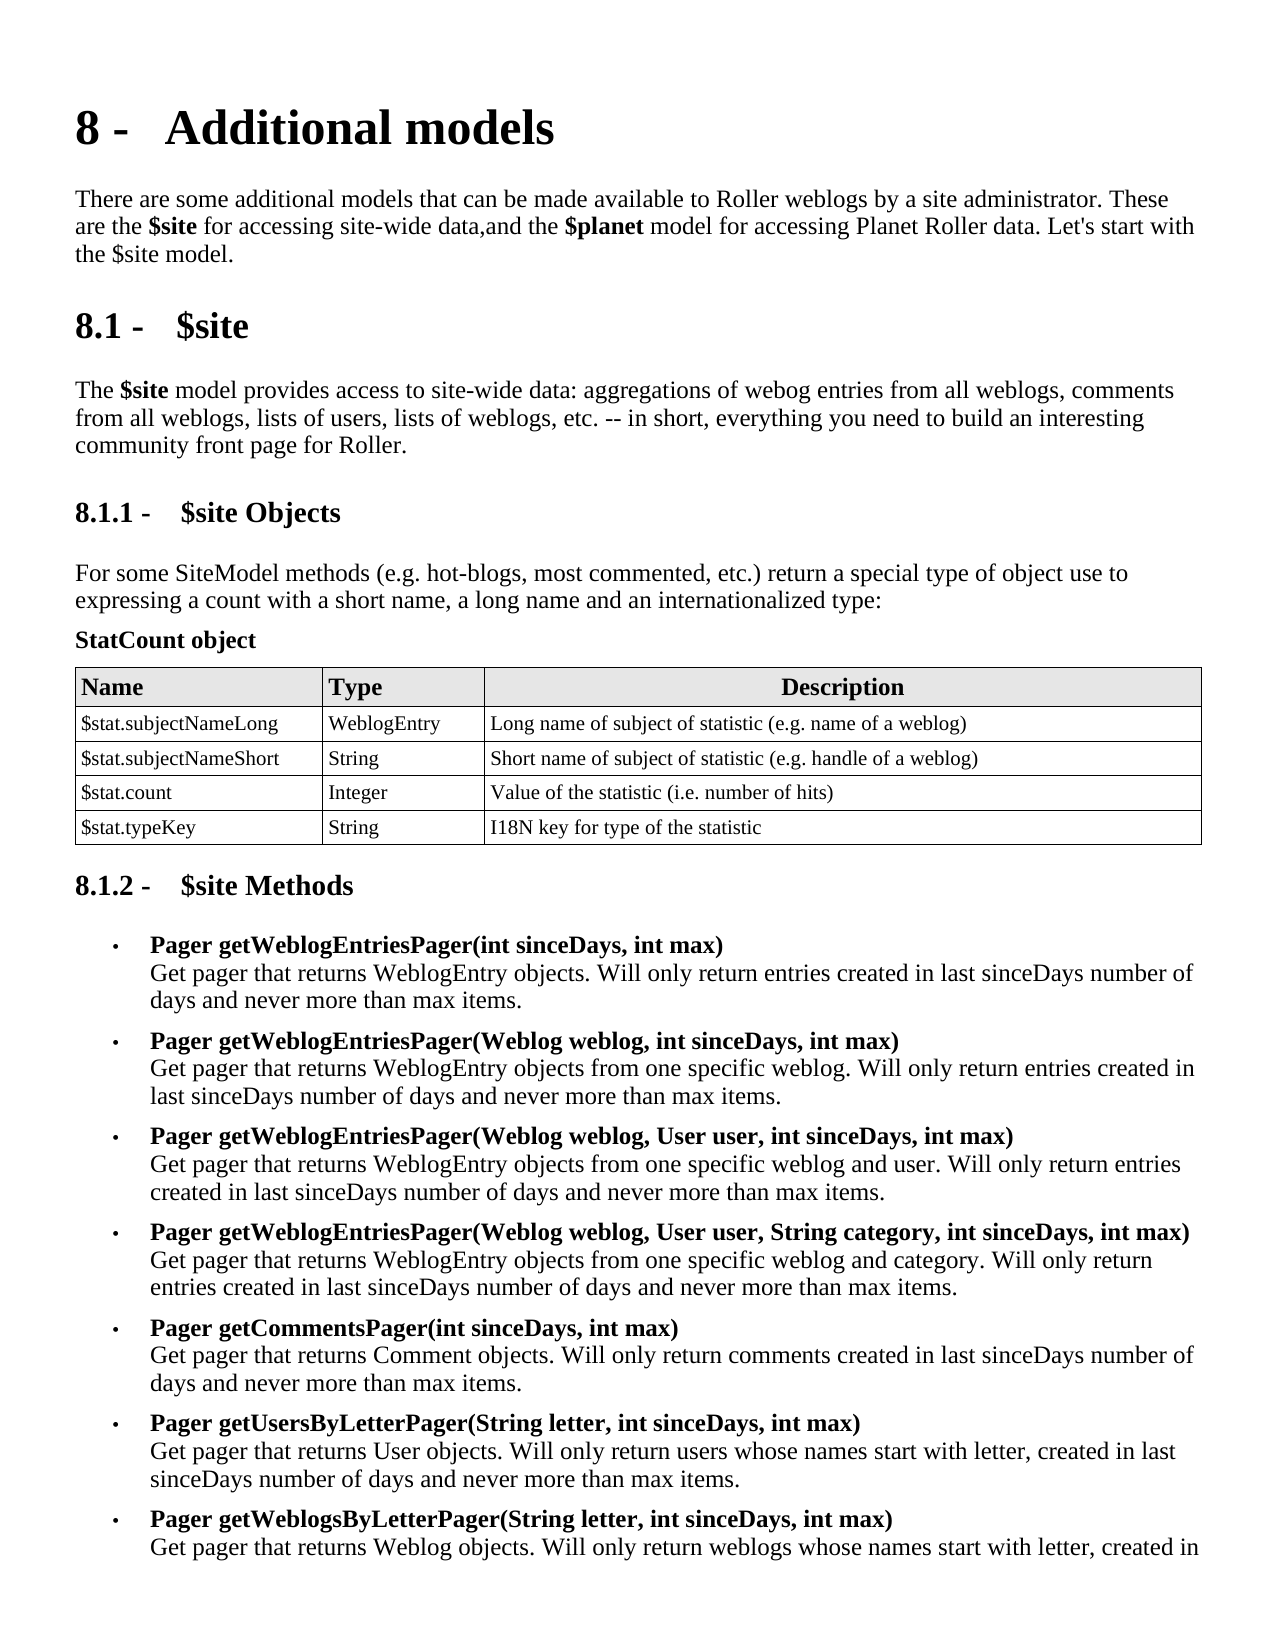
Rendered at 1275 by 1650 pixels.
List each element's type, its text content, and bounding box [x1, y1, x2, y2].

subtitle $site [75, 305, 1200, 347]
subtitle $site Methods [75, 869, 1200, 902]
table_cell WeblogEntry [323, 707, 484, 741]
list Pager getWeblogEntriesPager(Weblog weblog, User user, int sinceDays, int max) Get pager that returns WeblogEntry objects from one specific weblog and user. Will only return entries created in last sinceDays number of days and never more than max items. [112, 1122, 1200, 1206]
list Pager getCommentsPager(int sinceDays, int max) Get pager that returns Comment objects. Will only return comments created in last sinceDays number of days and never more than max items. [112, 1314, 1200, 1397]
text StatCount object [75, 627, 1200, 654]
list Pager getWeblogsByLetterPager(String letter, int sinceDays, int max) Get pager that returns Weblog objects. Will only return weblogs whose names start with letter, created in [112, 1505, 1200, 1560]
table_cell String [323, 811, 484, 844]
text For some SiteModel methods (e.g. hot-blogs, most commented, etc.) return a special type of object use to expressing a count with a short name, a long name and an internationalized type: [75, 559, 1200, 614]
table_header Name [76, 668, 322, 706]
text The $site model provides access to site-wide data: aggregations of webog entries from all weblogs, comments from all weblogs, lists of users, lists of weblogs, etc. -- in short, everything you need to build an interesting community front page for Roller. [75, 376, 1200, 459]
list Pager getWeblogEntriesPager(Weblog weblog, User user, String category, int sinceDays, int max) Get pager that returns WeblogEntry objects from one specific weblog and category. Will only return entries created in last sinceDays number of days and never more than max items. [112, 1218, 1200, 1301]
list Pager getWeblogEntriesPager(Weblog weblog, int sinceDays, int max) Get pager that returns WeblogEntry objects from one specific weblog. Will only return entries created in last sinceDays number of days and never more than max items. [112, 1027, 1200, 1110]
table_cell String [323, 742, 484, 775]
table_cell I18N key for type of the statistic [485, 811, 1201, 844]
table_cell Integer [323, 776, 484, 810]
table_cell $stat.subjectNameLong [76, 707, 322, 741]
list Pager getUsersByLetterPager(String letter, int sinceDays, int max) Get pager that returns User objects. Will only return users whose names start with letter, created in last sinceDays number of days and never more than max items. [112, 1409, 1200, 1492]
table_cell $stat.count [76, 776, 322, 810]
text There are some additional models that can be made available to Roller weblogs by a site administrator. These are the $site for accessing site-wide data,and the $planet model for accessing Planet Roller data. Let's start with the $site model. [75, 185, 1200, 268]
table_header Description [485, 668, 1201, 706]
table_cell $stat.typeKey [76, 811, 322, 844]
table_cell Value of the statistic (i.e. number of hits) [485, 776, 1201, 810]
subtitle Additional models [75, 100, 1200, 155]
table_cell Long name of subject of statistic (e.g. name of a weblog) [485, 707, 1201, 741]
table_cell Short name of subject of statistic (e.g. handle of a weblog) [485, 742, 1201, 775]
list Pager getWeblogEntriesPager(int sinceDays, int max) Get pager that returns WeblogEntry objects. Will only return entries created in last sinceDays number of days and never more than max items. [112, 931, 1200, 1014]
subtitle $site Objects [75, 497, 1200, 529]
table_header Type [323, 668, 484, 706]
table_cell $stat.subjectNameShort [76, 742, 322, 775]
